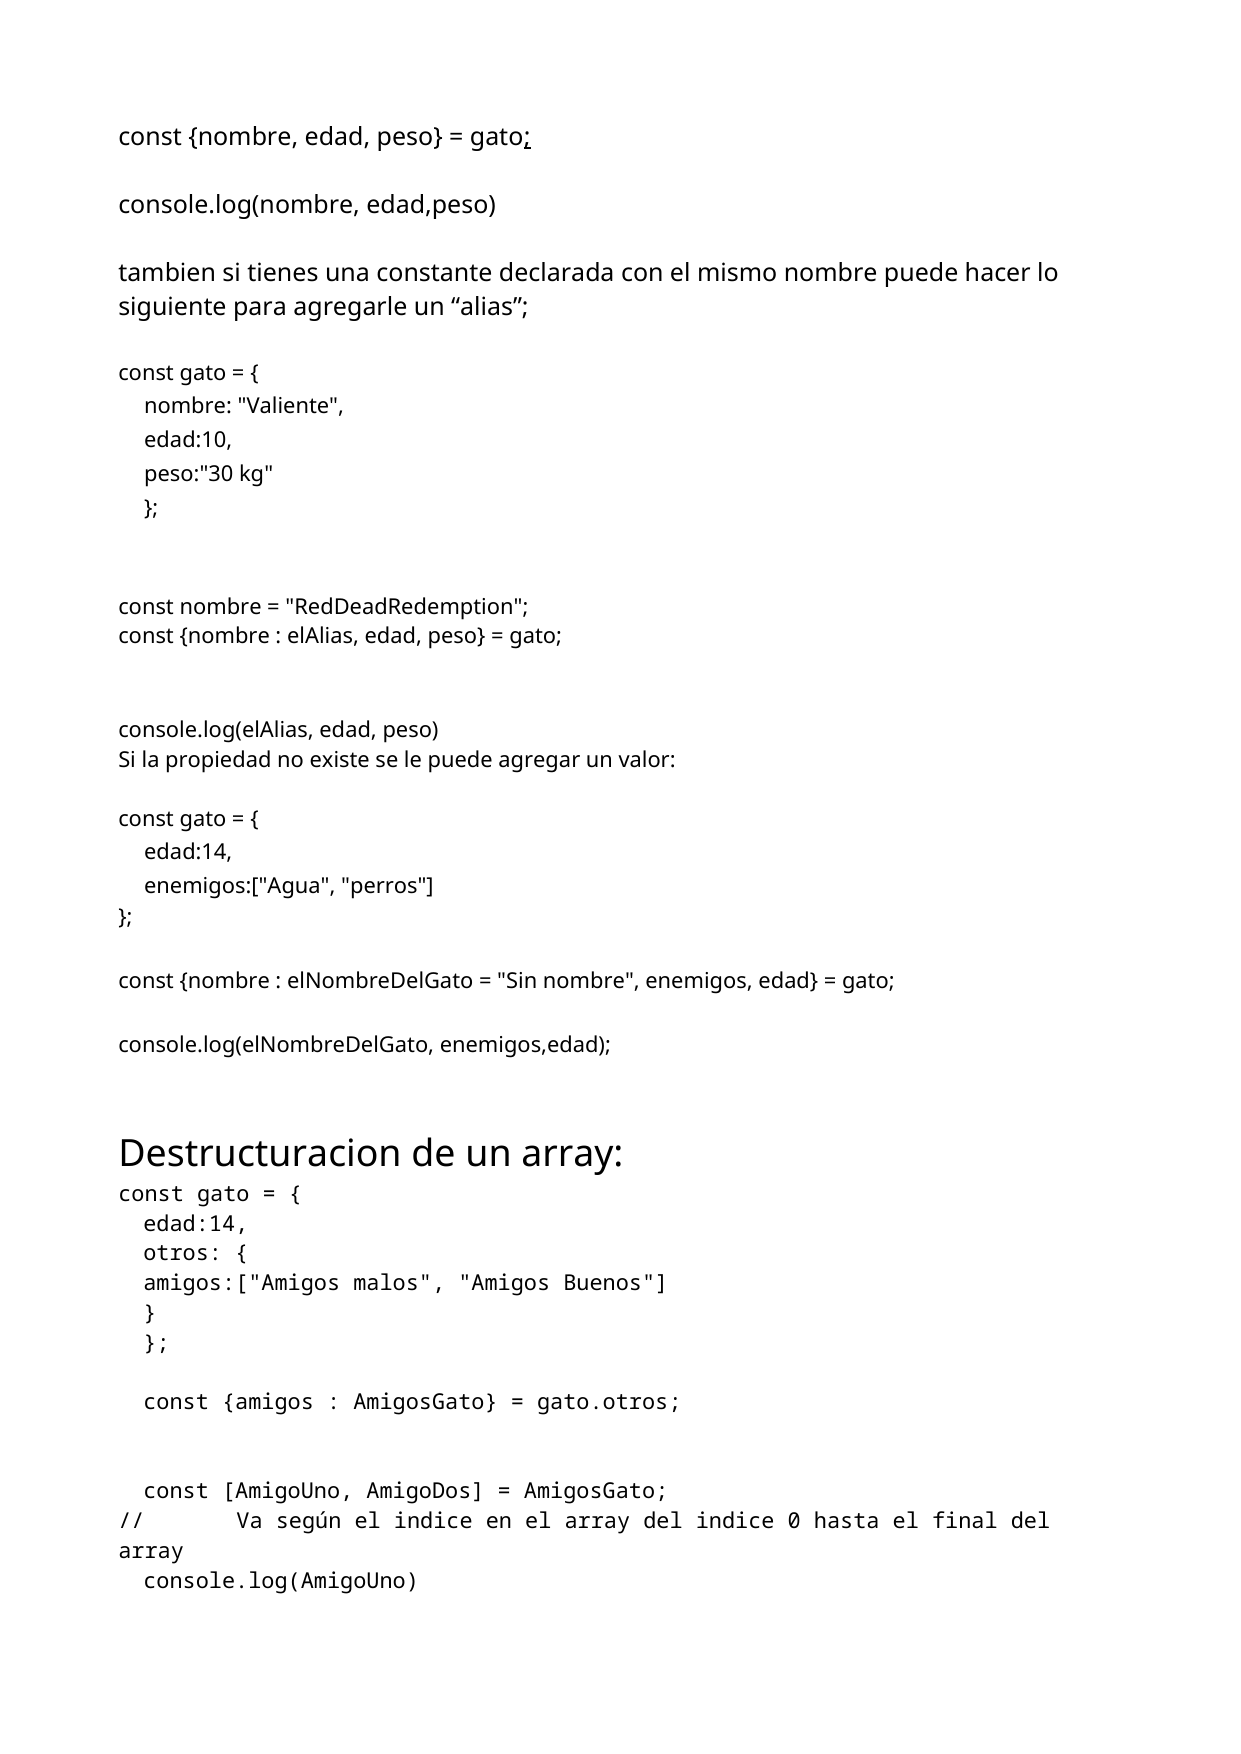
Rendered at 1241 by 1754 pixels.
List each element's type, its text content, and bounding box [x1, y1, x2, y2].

text const {amigos : AmigosGato} = gato.otros; [118, 1386, 1122, 1416]
text const gato = { [118, 357, 1122, 386]
text Destructuracion de un array: [118, 1127, 1122, 1178]
text peso:"30 kg" [118, 454, 1122, 488]
text const gato = { [118, 803, 1122, 833]
text console.log(nombre, edad,peso) [118, 186, 1122, 220]
text otros: { [118, 1237, 1122, 1267]
text const nombre = "RedDeadRedemption"; [118, 591, 1122, 621]
text console.log(elAlias, edad, peso) [118, 714, 1122, 744]
text }; [118, 1327, 1122, 1357]
text Si la propiedad no existe se le puede agregar un valor: [118, 744, 1122, 773]
text console.log(AmigoUno) [118, 1565, 1122, 1594]
text enemigos:["Agua", "perros"] [118, 867, 1122, 901]
text // Va según el indice en el array del indice 0 hasta el final del array [118, 1505, 1122, 1565]
text }; [118, 901, 1122, 931]
text } [118, 1297, 1122, 1327]
text tambien si tienes una constante declarada con el mismo nombre puede hacer lo siguiente para agregarle un “alias”; [118, 254, 1122, 322]
text const {nombre : elNombreDelGato = "Sin nombre", enemigos, edad} = gato; [118, 965, 1122, 995]
text console.log(elNombreDelGato, enemigos,edad); [118, 1029, 1122, 1059]
text const [AmigoUno, AmigoDos] = AmigosGato; [118, 1475, 1122, 1505]
text edad:14, [118, 833, 1122, 867]
text edad:10, [118, 420, 1122, 454]
text const {nombre : elAlias, edad, peso} = gato; [118, 621, 1122, 650]
text const gato = { [118, 1178, 1122, 1208]
text amigos:["Amigos malos", "Amigos Buenos"] [118, 1267, 1122, 1297]
text }; [118, 488, 1122, 523]
text const {nombre, edad, peso} = gato; [118, 118, 1122, 152]
text edad:14, [118, 1208, 1122, 1237]
text nombre: "Valiente", [118, 386, 1122, 420]
